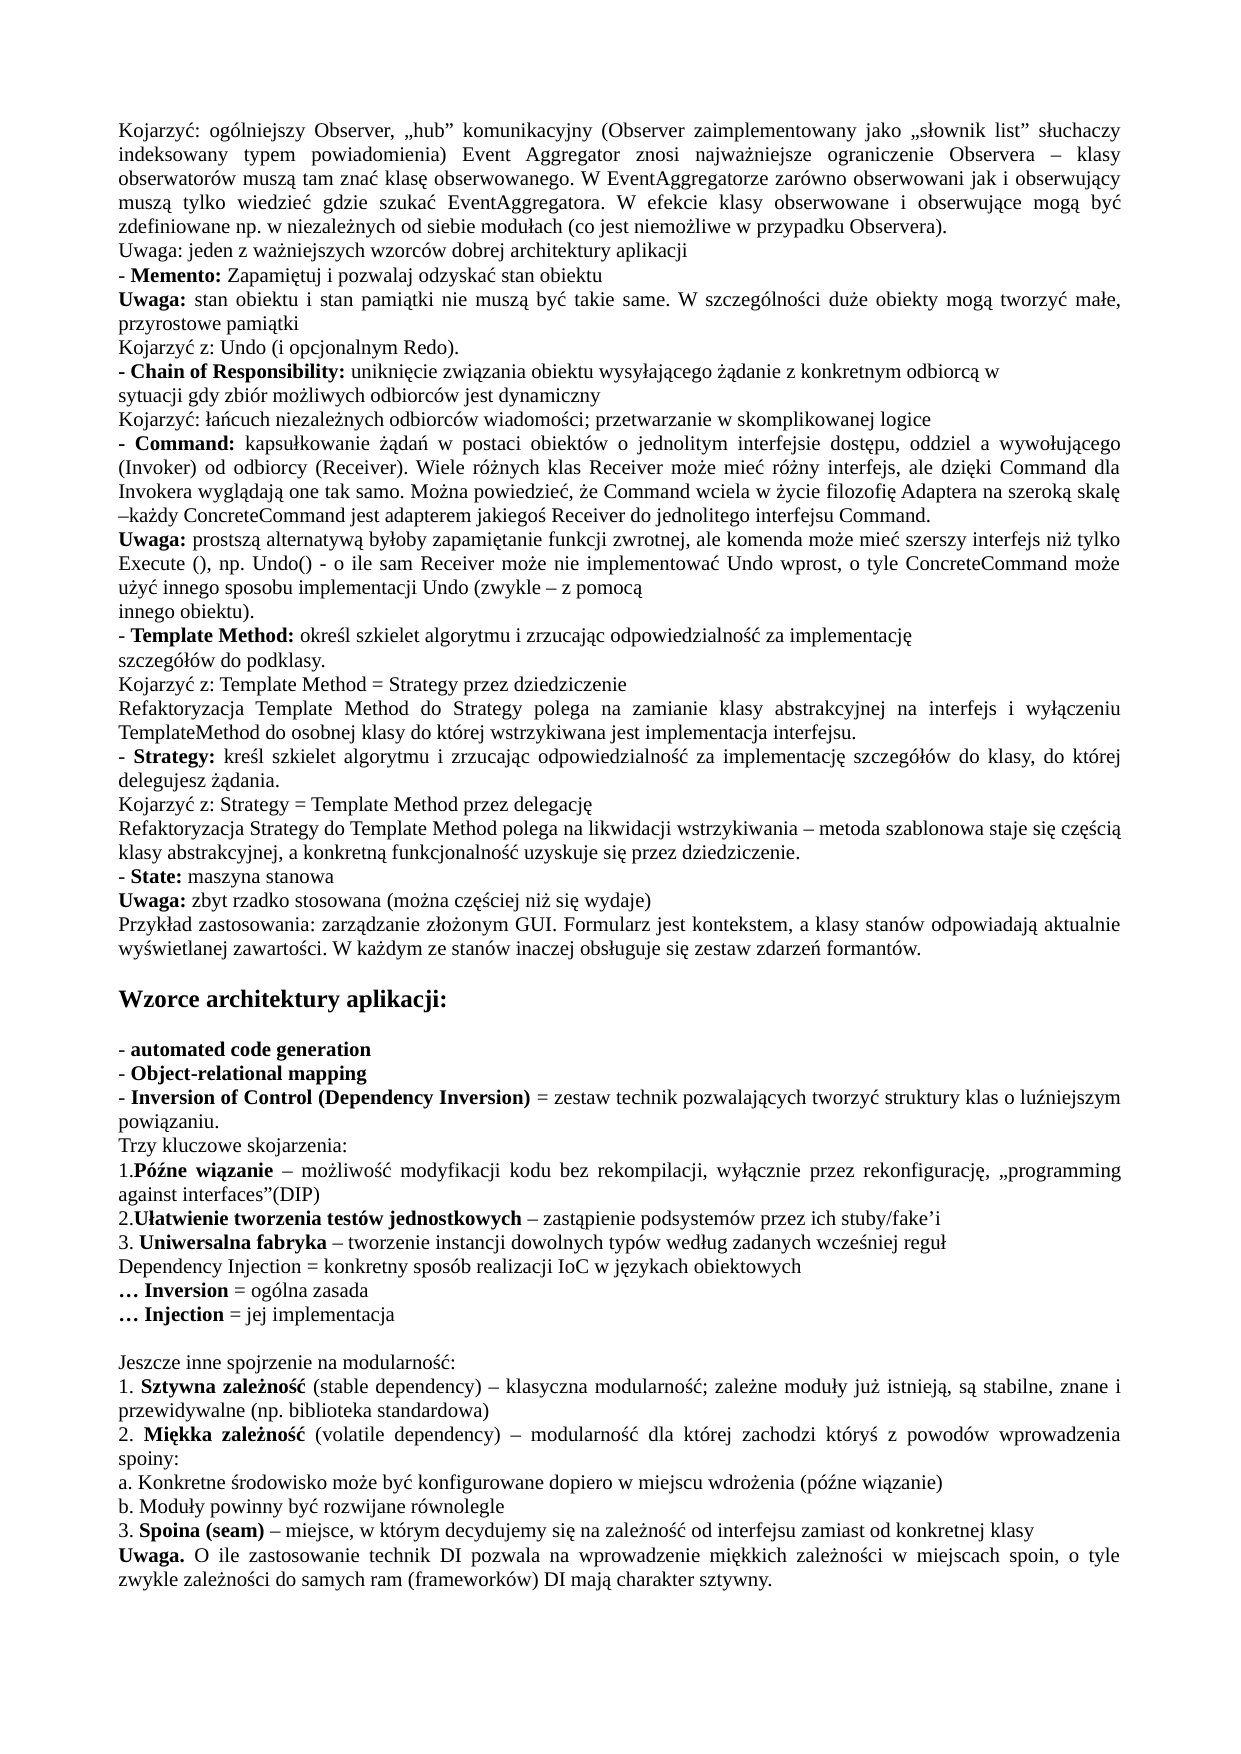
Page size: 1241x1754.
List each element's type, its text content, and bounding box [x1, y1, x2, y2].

text Kojarzyć: ogólniejszy Observer, „hub” komunikacyjny (Observer zaimplementowany jako „słownik list” słuchaczy indeksowany typem powiadomienia) Event Aggregator znosi najważniejsze ograniczenie Observera – klasy obserwatorów muszą tam znać klasę obserwowanego. W EventAggregatorze zarówno obserwowani jak i obserwujący muszą tylko wiedzieć gdzie szukać EventAggregatora. W efekcie klasy obserwowane i obserwujące mogą być zdefiniowane np. w niezależnych od siebie modułach (co jest niemożliwe w przypadku Observera). [118, 118, 1122, 238]
text 1. Sztywna zależność (stable dependency) – klasyczna modularność; zależne moduły już istnieją, są stabilne, znane i przewidywalne (np. biblioteka standardowa) [118, 1374, 1122, 1422]
text Kojarzyć: łańcuch niezależnych odbiorców wiadomości; przetwarzanie w skomplikowanej logice [118, 407, 1122, 431]
text … Injection = jej implementacja [118, 1302, 1122, 1326]
text Uwaga: zbyt rzadko stosowana (można częściej niż się wydaje) [118, 888, 1122, 912]
text Kojarzyć z: Undo (i opcjonalnym Redo). [118, 335, 1122, 359]
text 3. Uniwersalna fabryka – tworzenie instancji dowolnych typów według zadanych wcześniej reguł [118, 1230, 1122, 1254]
text Dependency Injection = konkretny sposób realizacji IoC w językach obiektowych [118, 1254, 1122, 1278]
text sytuacji gdy zbiór możliwych odbiorców jest dynamiczny [118, 383, 1122, 407]
text - Memento: Zapamiętuj i pozwalaj odzyskać stan obiektu [118, 262, 1122, 287]
text - State: maszyna stanowa [118, 864, 1122, 888]
text - Inversion of Control (Dependency Inversion) = zestaw technik pozwalających tworzyć struktury klas o luźniejszym powiązaniu. [118, 1085, 1122, 1133]
text - Command: kapsułkowanie żądań w postaci obiektów o jednolitym interfejsie dostępu, oddziel a wywołującego (Invoker) od odbiorcy (Receiver). Wiele różnych klas Receiver może mieć różny interfejs, ale dzięki Command dla Invokera wyglądają one tak samo. Można powiedzieć, że Command wciela w życie filozofię Adaptera na szeroką skalę –każdy ConcreteCommand jest adapterem jakiegoś Receiver do jednolitego interfejsu Command. [118, 431, 1122, 527]
text - Chain of Responsibility: uniknięcie związania obiektu wysyłającego żądanie z konkretnym odbiorcą w [118, 359, 1122, 383]
text - automated code generation [118, 1037, 1122, 1061]
text szczegółów do podklasy. [118, 647, 1122, 672]
text 2.Ułatwienie tworzenia testów jednostkowych – zastąpienie podsystemów przez ich stuby/fake’i [118, 1206, 1122, 1230]
text innego obiektu). [118, 599, 1122, 623]
text 1.Późne wiązanie – możliwość modyfikacji kodu bez rekompilacji, wyłącznie przez rekonfigurację, „programming against interfaces”(DIP) [118, 1157, 1122, 1206]
text … Inversion = ogólna zasada [118, 1278, 1122, 1302]
text Refaktoryzacja Strategy do Template Method polega na likwidacji wstrzykiwania – metoda szablonowa staje się częścią klasy abstrakcyjnej, a konkretną funkcjonalność uzyskuje się przez dziedziczenie. [118, 816, 1122, 864]
text Trzy kluczowe skojarzenia: [118, 1133, 1122, 1157]
text Przykład zastosowania: zarządzanie złożonym GUI. Formularz jest kontekstem, a klasy stanów odpowiadają aktualnie wyświetlanej zawartości. W każdym ze stanów inaczej obsługuje się zestaw zdarzeń formantów. [118, 912, 1122, 960]
text - Strategy: kreśl szkielet algorytmu i zrzucając odpowiedzialność za implementację szczegółów do klasy, do której delegujesz żądania. [118, 744, 1122, 792]
text Uwaga: prostszą alternatywą byłoby zapamiętanie funkcji zwrotnej, ale komenda może mieć szerszy interfejs niż tylko Execute (), np. Undo() - o ile sam Receiver może nie implementować Undo wprost, o tyle ConcreteCommand może użyć innego sposobu implementacji Undo (zwykle – z pomocą [118, 527, 1122, 599]
text Kojarzyć z: Strategy = Template Method przez delegację [118, 792, 1122, 816]
text - Template Method: określ szkielet algorytmu i zrzucając odpowiedzialność za implementację [118, 623, 1122, 647]
text Refaktoryzacja Template Method do Strategy polega na zamianie klasy abstrakcyjnej na interfejs i wyłączeniu TemplateMethod do osobnej klasy do której wstrzykiwana jest implementacja interfejsu. [118, 696, 1122, 744]
text Uwaga: stan obiektu i stan pamiątki nie muszą być takie same. W szczególności duże obiekty mogą tworzyć małe, przyrostowe pamiątki [118, 287, 1122, 335]
text 2. Miękka zależność (volatile dependency) – modularność dla której zachodzi któryś z powodów wprowadzenia spoiny: [118, 1422, 1122, 1470]
text Uwaga: jeden z ważniejszych wzorców dobrej architektury aplikacji [118, 238, 1122, 262]
text - Object-relational mapping [118, 1061, 1122, 1085]
text Uwaga. O ile zastosowanie technik DI pozwala na wprowadzenie miękkich zależności w miejscach spoin, o tyle zwykle zależności do samych ram (frameworków) DI mają charakter sztywny. [118, 1542, 1122, 1591]
text a. Konkretne środowisko może być konfigurowane dopiero w miejscu wdrożenia (późne wiązanie) [118, 1470, 1122, 1494]
text 3. Spoina (seam) – miejsce, w którym decydujemy się na zależność od interfejsu zamiast od konkretnej klasy [118, 1518, 1122, 1542]
text Jeszcze inne spojrzenie na modularność: [118, 1350, 1122, 1374]
text Wzorce architektury aplikacji: [118, 984, 1122, 1013]
text Kojarzyć z: Template Method = Strategy przez dziedziczenie [118, 672, 1122, 696]
text b. Moduły powinny być rozwijane równolegle [118, 1494, 1122, 1518]
